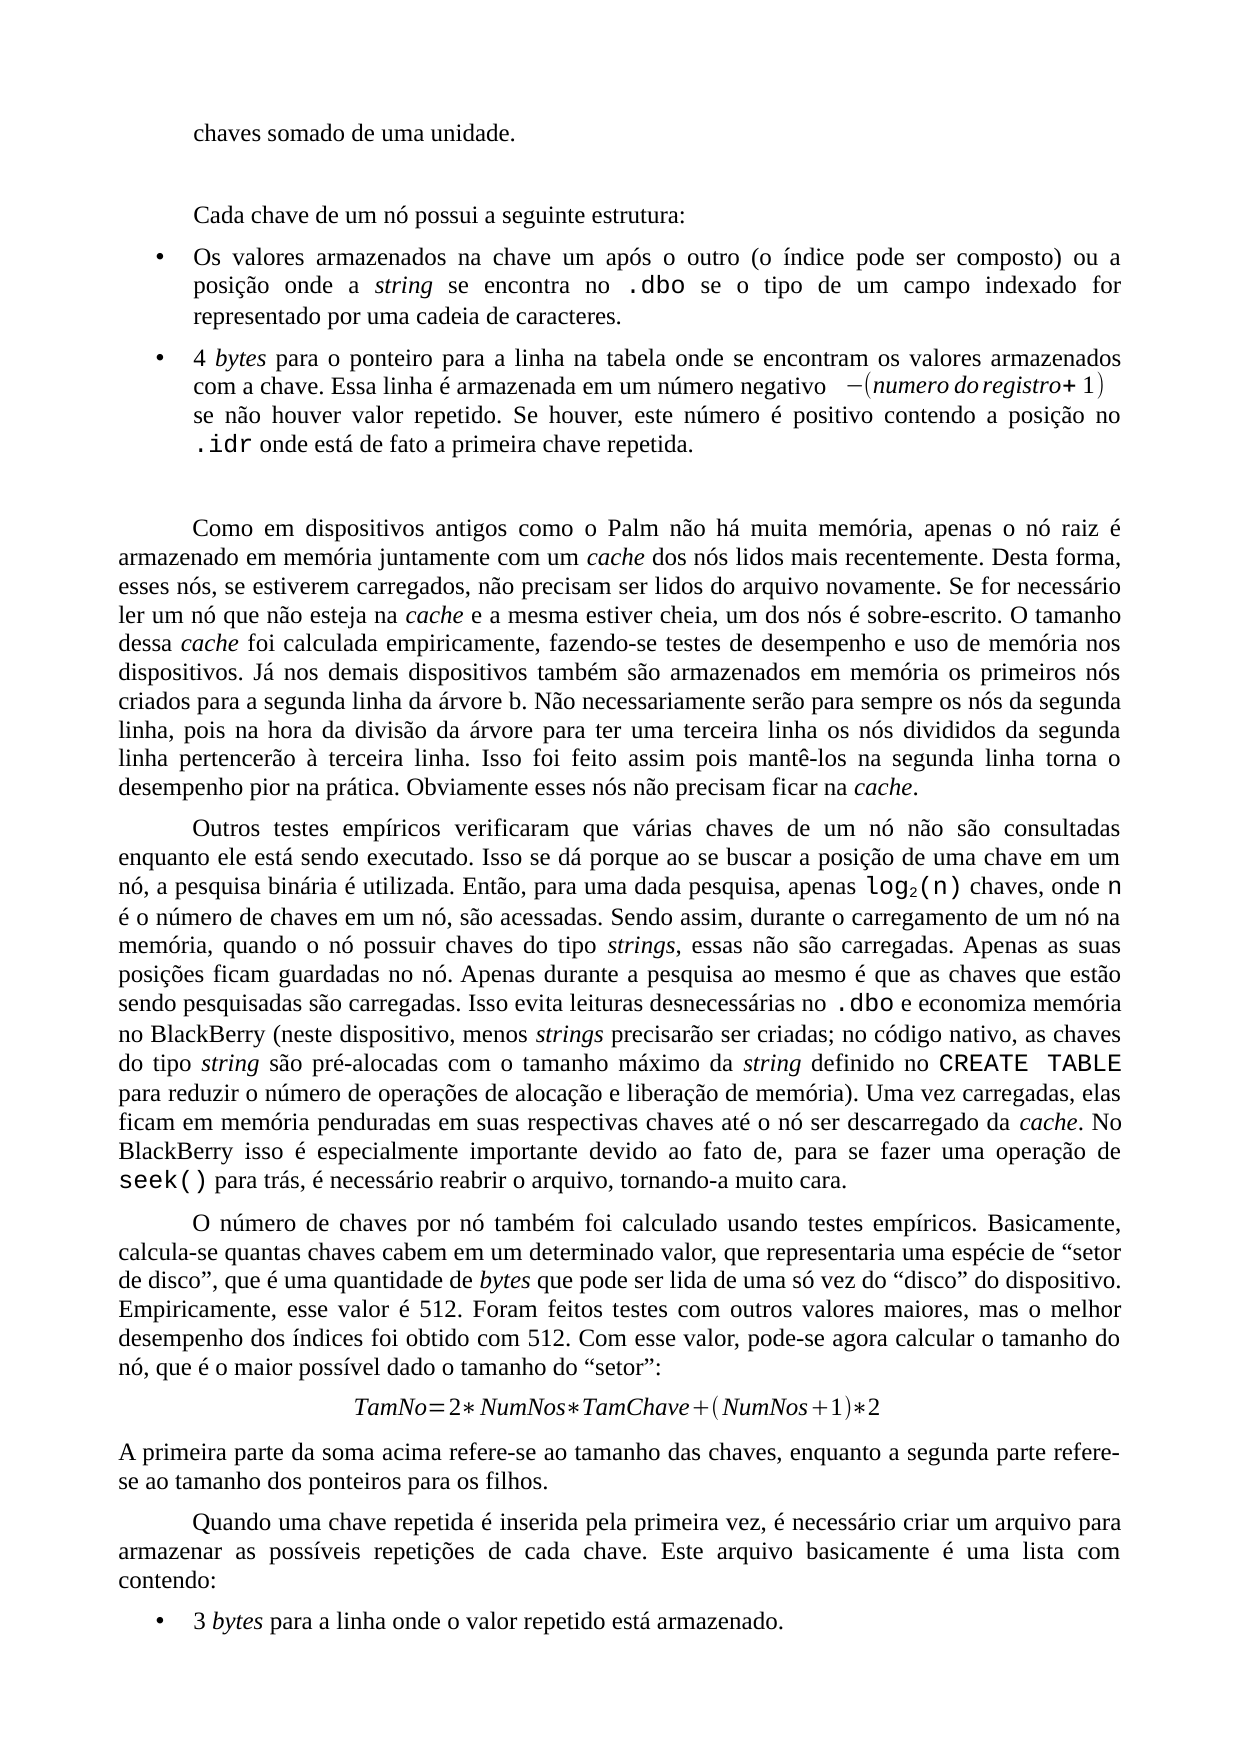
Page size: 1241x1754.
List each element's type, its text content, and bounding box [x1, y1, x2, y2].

text Como em dispositivos antigos como o Palm não há muita memória, apenas o nó raiz é armazenado em memória juntamente com um cache dos nós lidos mais recentemente. Desta forma, esses nós, se estiverem carregados, não precisam ser lidos do arquivo novamente. Se for necessário ler um nó que não esteja na cache e a mesma estiver cheia, um dos nós é sobre-escrito. O tamanho dessa cache foi calculada empiricamente, fazendo-se testes de desempenho e uso de memória nos dispositivos. Já nos demais dispositivos também são armazenados em memória os primeiros nós criados para a segunda linha da árvore b. Não necessariamente serão para sempre os nós da segunda linha, pois na hora da divisão da árvore para ter uma terceira linha os nós divididos da segunda linha pertencerão à terceira linha. Isso foi feito assim pois mantê-los na segunda linha torna o desempenho pior na prática. Obviamente esses nós não precisam ficar na cache. [118, 513, 1122, 801]
list chaves somado de uma unidade. [156, 118, 1122, 147]
list 4 bytes para o ponteiro para a linha na tabela onde se encontram os valores armazenados com a chave. Essa linha é armazenada em um número negativo se não houver valor repetido. Se houver, este número é positivo contendo a posição no .idr onde está de fato a primeira chave repetida. [156, 343, 1122, 460]
list Os valores armazenados na chave um após o outro (o índice pode ser composto) ou a posição onde a string se encontra no .dbo se o tipo de um campo indexado for representado por uma cadeia de caracteres. [156, 242, 1122, 330]
list Cada chave de um nó possui a seguinte estrutura: [156, 201, 1122, 229]
text A primeira parte da soma acima refere-se ao tamanho das chaves, enquanto a segunda parte refere-se ao tamanho dos ponteiros para os filhos. [118, 1437, 1122, 1495]
text Outros testes empíricos verificaram que várias chaves de um nó não são consultadas enquanto ele está sendo executado. Isso se dá porque ao se buscar a posição de uma chave em um nó, a pesquisa binária é utilizada. Então, para uma dada pesquisa, apenas log2(n) chaves, onde n é o número de chaves em um nó, são acessadas. Sendo assim, durante o carregamento de um nó na memória, quando o nó possuir chaves do tipo strings, essas não são carregadas. Apenas as suas posições ficam guardadas no nó. Apenas durante a pesquisa ao mesmo é que as chaves que estão sendo pesquisadas são carregadas. Isso evita leituras desnecessárias no .dbo e economiza memória no BlackBerry (neste dispositivo, menos strings precisarão ser criadas; no código nativo, as chaves do tipo string são pré-alocadas com o tamanho máximo da string definido no CREATE TABLE para reduzir o número de operações de alocação e liberação de memória). Uma vez carregadas, elas ficam em memória penduradas em suas respectivas chaves até o nó ser descarregado da cache. No BlackBerry isso é especialmente importante devido ao fato de, para se fazer uma operação de seek() para trás, é necessário reabrir o arquivo, tornando-a muito cara. [118, 813, 1122, 1196]
list 3 bytes para a linha onde o valor repetido está armazenado. [156, 1606, 1122, 1635]
text Quando uma chave repetida é inserida pela primeira vez, é necessário criar um arquivo para armazenar as possíveis repetições de cada chave. Este arquivo basicamente é uma lista com contendo: [118, 1507, 1122, 1594]
text O número de chaves por nó também foi calculado usando testes empíricos. Basicamente, calcula-se quantas chaves cabem em um determinado valor, que representaria uma espécie de “setor de disco”, que é uma quantidade de bytes que pode ser lida de uma só vez do “disco” do dispositivo. Empiricamente, esse valor é 512. Foram feitos testes com outros valores maiores, mas o melhor desempenho dos índices foi obtido com 512. Com esse valor, pode-se agora calcular o tamanho do nó, que é o maior possível dado o tamanho do “setor”: [118, 1208, 1122, 1381]
